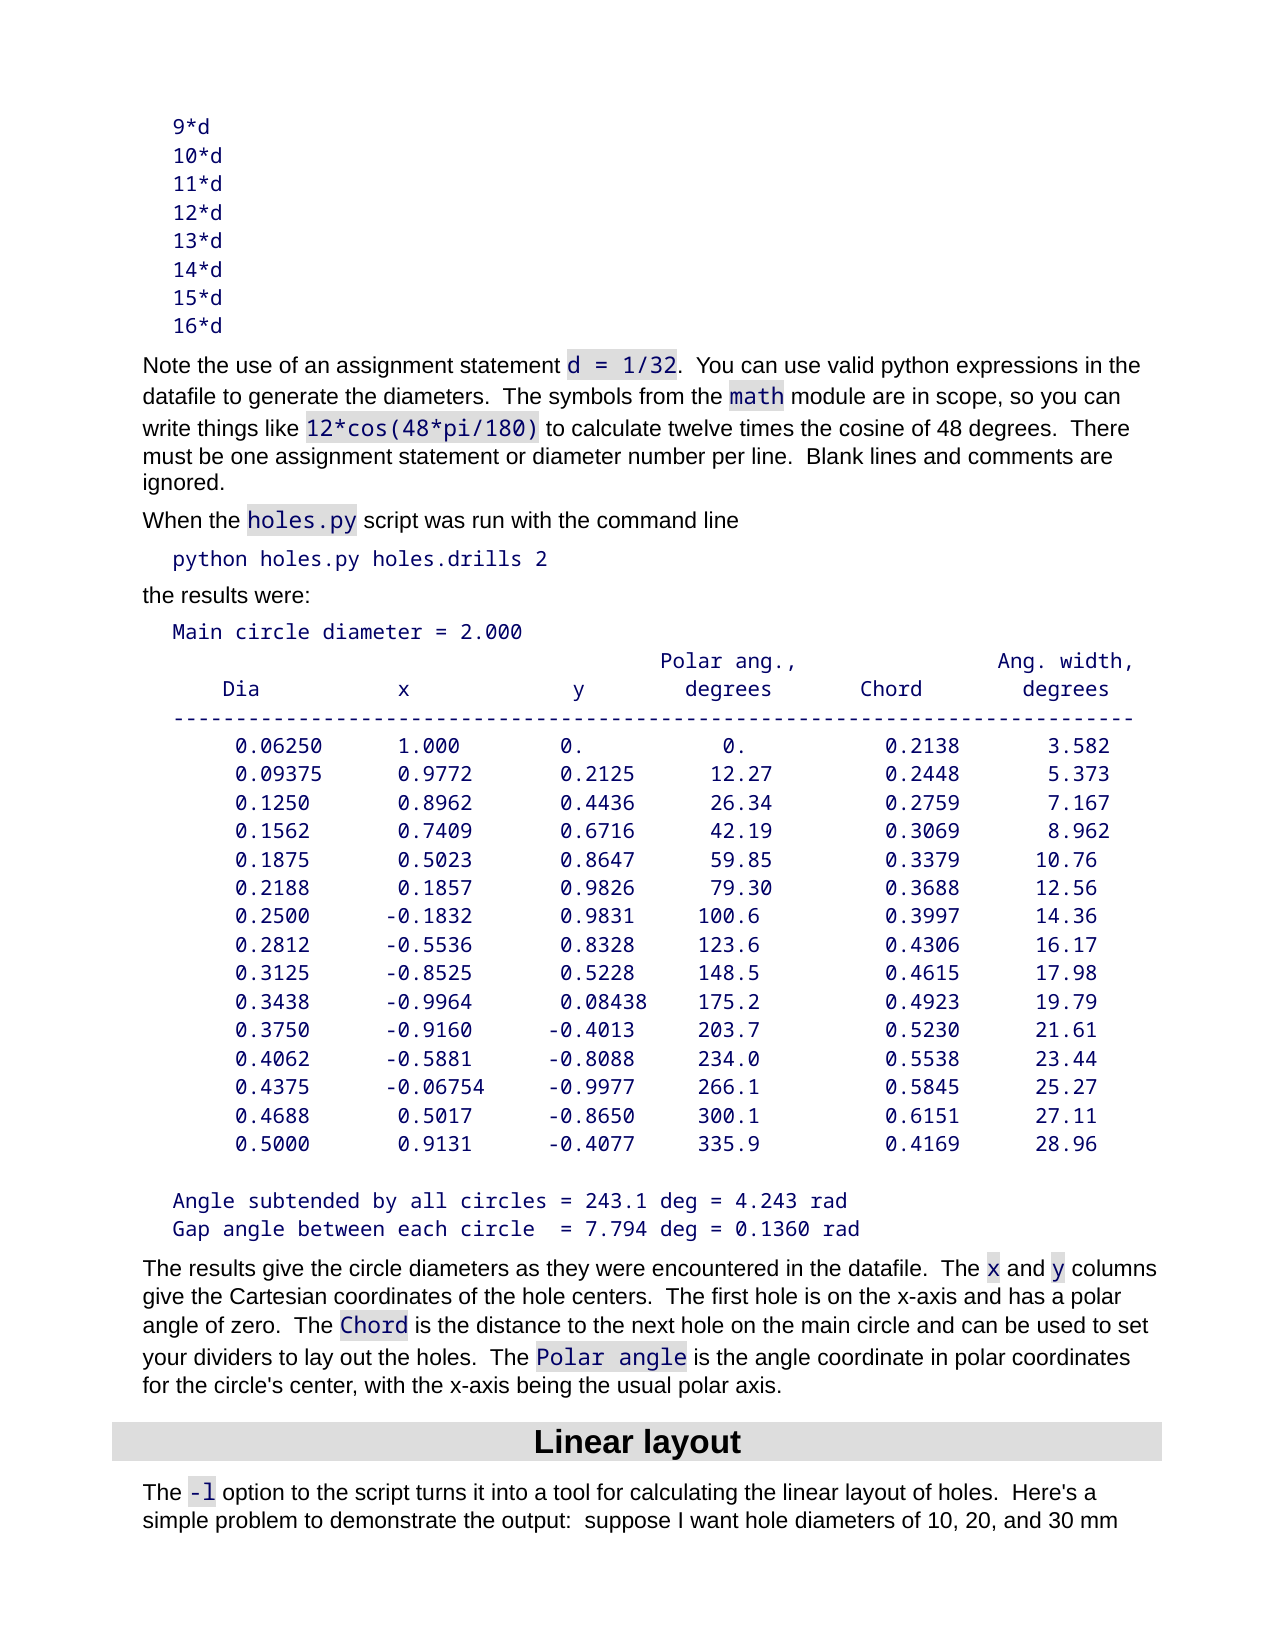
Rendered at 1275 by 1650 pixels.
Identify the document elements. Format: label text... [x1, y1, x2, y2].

text Polar ang., Ang. width, [172, 646, 1162, 674]
text the results were: [142, 582, 1162, 608]
text Angle subtended by all circles = 243.1 deg = 4.243 rad [172, 1186, 1162, 1214]
text Main circle diameter = 2.000 [172, 617, 1162, 646]
text 10*d [172, 141, 1162, 169]
text The -l option to the script turns it into a tool for calculating the linear layout of holes. Here's a simple problem to demonstrate the output: suppose I want hole diameters of 10, 20, and 30 mm [142, 1476, 1162, 1533]
text ----------------------------------------------------------------------------- [172, 703, 1162, 731]
text 16*d [172, 312, 1162, 340]
text 0.4688 0.5017 -0.8650 300.1 0.6151 27.11 [172, 1101, 1162, 1129]
text 0.1250 0.8962 0.4436 26.34 0.2759 7.167 [172, 788, 1162, 816]
text 13*d [172, 226, 1162, 255]
text 12*d [172, 198, 1162, 226]
text 0.4062 -0.5881 -0.8088 234.0 0.5538 23.44 [172, 1044, 1162, 1072]
text Gap angle between each circle = 7.794 deg = 0.1360 rad [172, 1214, 1162, 1243]
text python holes.py holes.drills 2 [172, 544, 1162, 573]
text 0.3750 -0.9160 -0.4013 203.7 0.5230 21.61 [172, 1015, 1162, 1044]
subtitle Linear layout [112, 1422, 1162, 1461]
text 0.2188 0.1857 0.9826 79.30 0.3688 12.56 [172, 873, 1162, 902]
text When the holes.py script was run with the command line [357, 504, 1162, 536]
text When the holes.py script was run with the command line [142, 504, 247, 536]
text 0.2500 -0.1832 0.9831 100.6 0.3997 14.36 [172, 902, 1162, 930]
text 0.06250 1.000 0. 0. 0.2138 3.582 [172, 731, 1162, 759]
text 0.5000 0.9131 -0.4077 335.9 0.4169 28.96 [172, 1129, 1162, 1158]
text 0.2812 -0.5536 0.8328 123.6 0.4306 16.17 [172, 930, 1162, 958]
text 9*d [172, 112, 1162, 141]
text 0.3125 -0.8525 0.5228 148.5 0.4615 17.98 [172, 958, 1162, 987]
text 0.1562 0.7409 0.6716 42.19 0.3069 8.962 [172, 816, 1162, 845]
text 0.09375 0.9772 0.2125 12.27 0.2448 5.373 [172, 759, 1162, 788]
text 14*d [172, 255, 1162, 283]
text 15*d [172, 283, 1162, 312]
text 0.4375 -0.06754 -0.9977 266.1 0.5845 25.27 [172, 1072, 1162, 1101]
text The results give the circle diameters as they were encountered in the datafile. The x and y columns give the Cartesian coordinates of the hole centers. The first hole is on the x-axis and has a polar angle of zero. The Chord is the distance to the next hole on the main circle and can be used to set your dividers to lay out the holes. The Polar angle is the angle coordinate in polar coordinates for the circle's center, with the x-axis being the usual polar axis. [142, 1252, 1162, 1398]
text Note the use of an assignment statement d = 1/32. You can use valid python expressions in the datafile to generate the diameters. The symbols from the math module are in scope, so you can write things like 12*cos(48*pi/180) to calculate twelve times the cosine of 48 degrees. There must be one assignment statement or diameter number per line. Blank lines and comments are ignored. [142, 349, 1162, 495]
text 11*d [172, 169, 1162, 198]
text Dia x y degrees Chord degrees [172, 674, 1162, 703]
text 0.1875 0.5023 0.8647 59.85 0.3379 10.76 [172, 845, 1162, 873]
text 0.3438 -0.9964 0.08438 175.2 0.4923 19.79 [172, 987, 1162, 1015]
